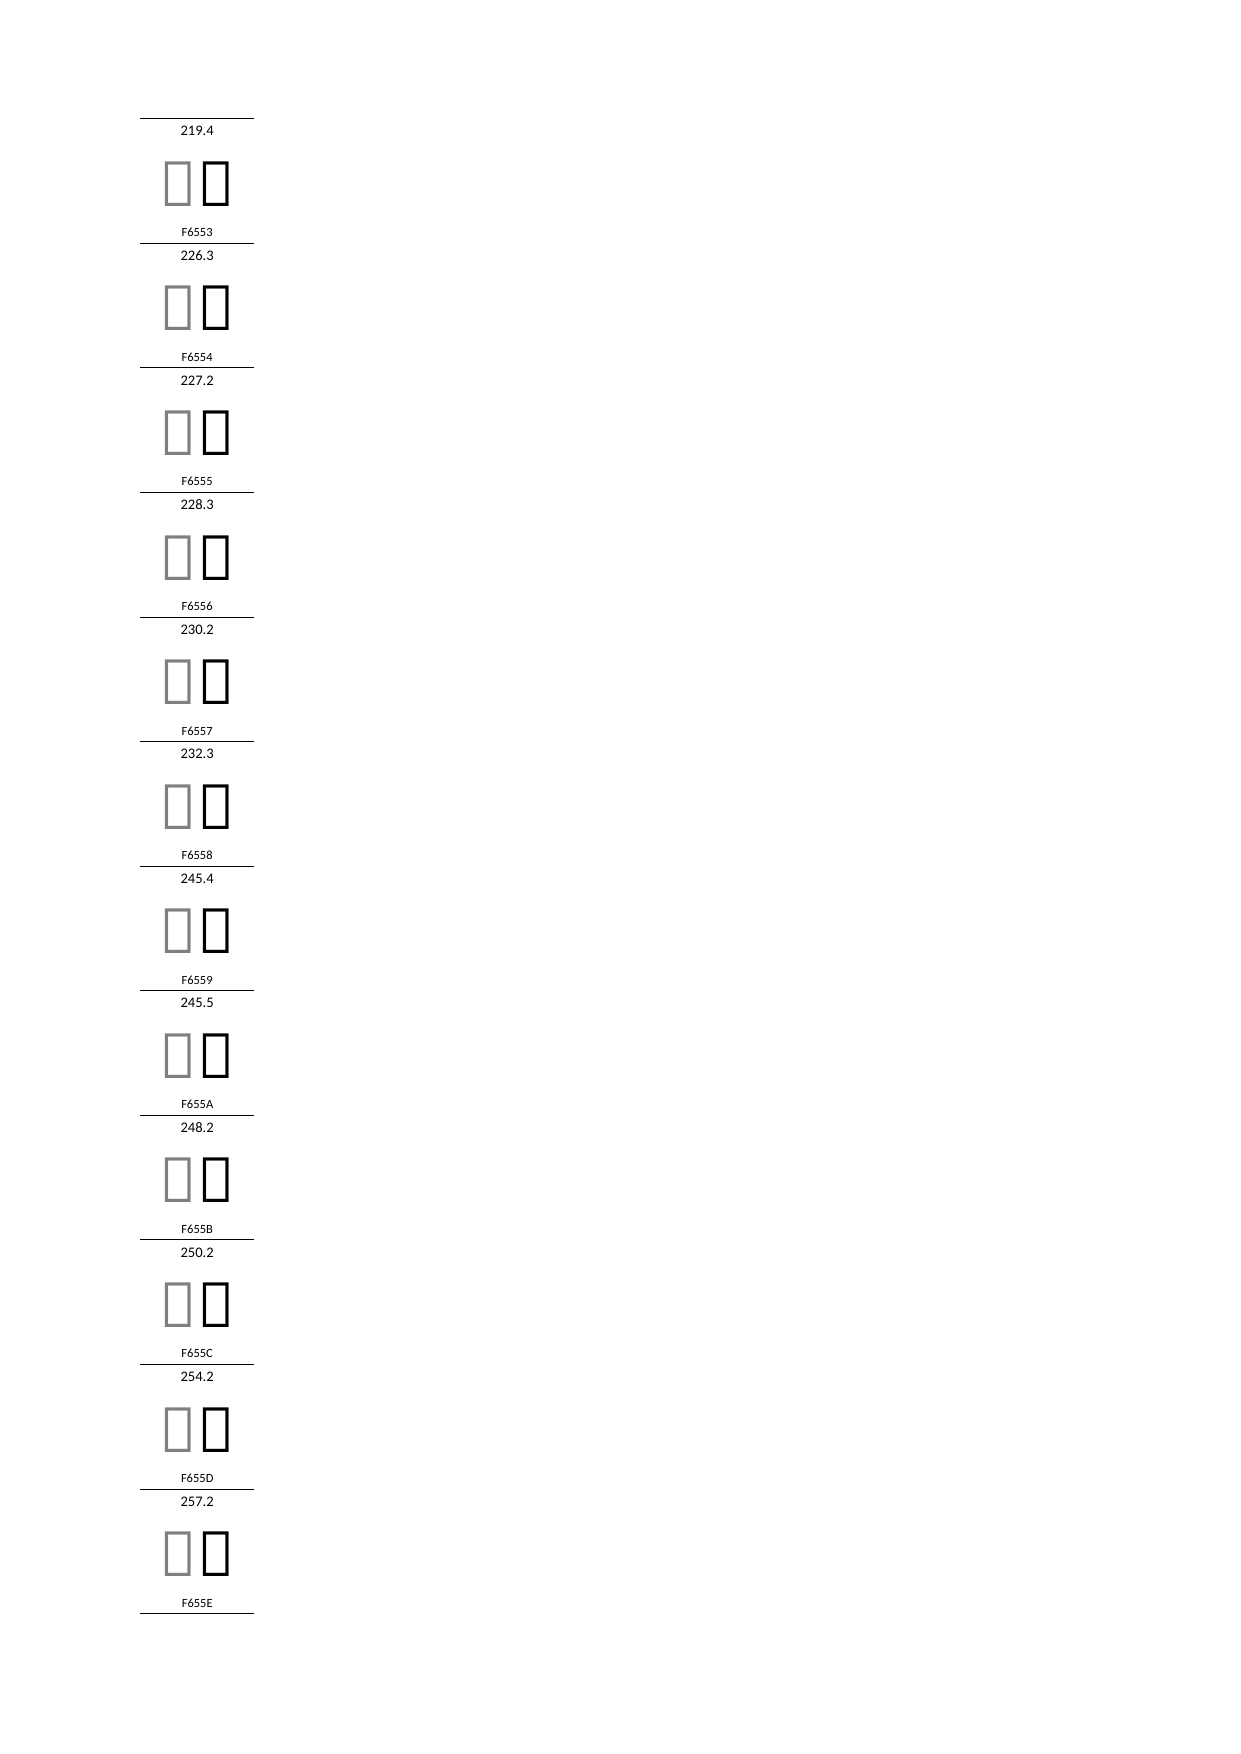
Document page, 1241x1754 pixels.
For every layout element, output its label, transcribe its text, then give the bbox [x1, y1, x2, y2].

table_cell 248.2 󶡟󶕛 F655B [140, 1116, 254, 1239]
table_cell 245.5 󶡟󶕚 F655A [140, 991, 254, 1115]
table_cell 254.2 󶡟󶕝 F655D [140, 1365, 254, 1488]
table_cell 257.2 󶡟󶕞 F655E [140, 1490, 254, 1613]
table_cell 250.2 󶡟󶕜 F655C [140, 1240, 254, 1364]
table_cell 227.2 󶡟󶕕 F6555 [140, 368, 254, 492]
table_cell 245.4 󶡟󶕙 F6559 [140, 867, 254, 990]
table_cell 230.2 󶡟󶕗 F6557 [140, 618, 254, 741]
table_cell 226.3 󶡟󶕔 F6554 [140, 244, 254, 367]
table_cell 232.3 󶡟󶕘 F6558 [140, 742, 254, 866]
table_cell 219.4 󶡟󶕓 F6553 [140, 119, 254, 243]
table_cell 228.3 󶡟󶕖 F6556 [140, 493, 254, 616]
